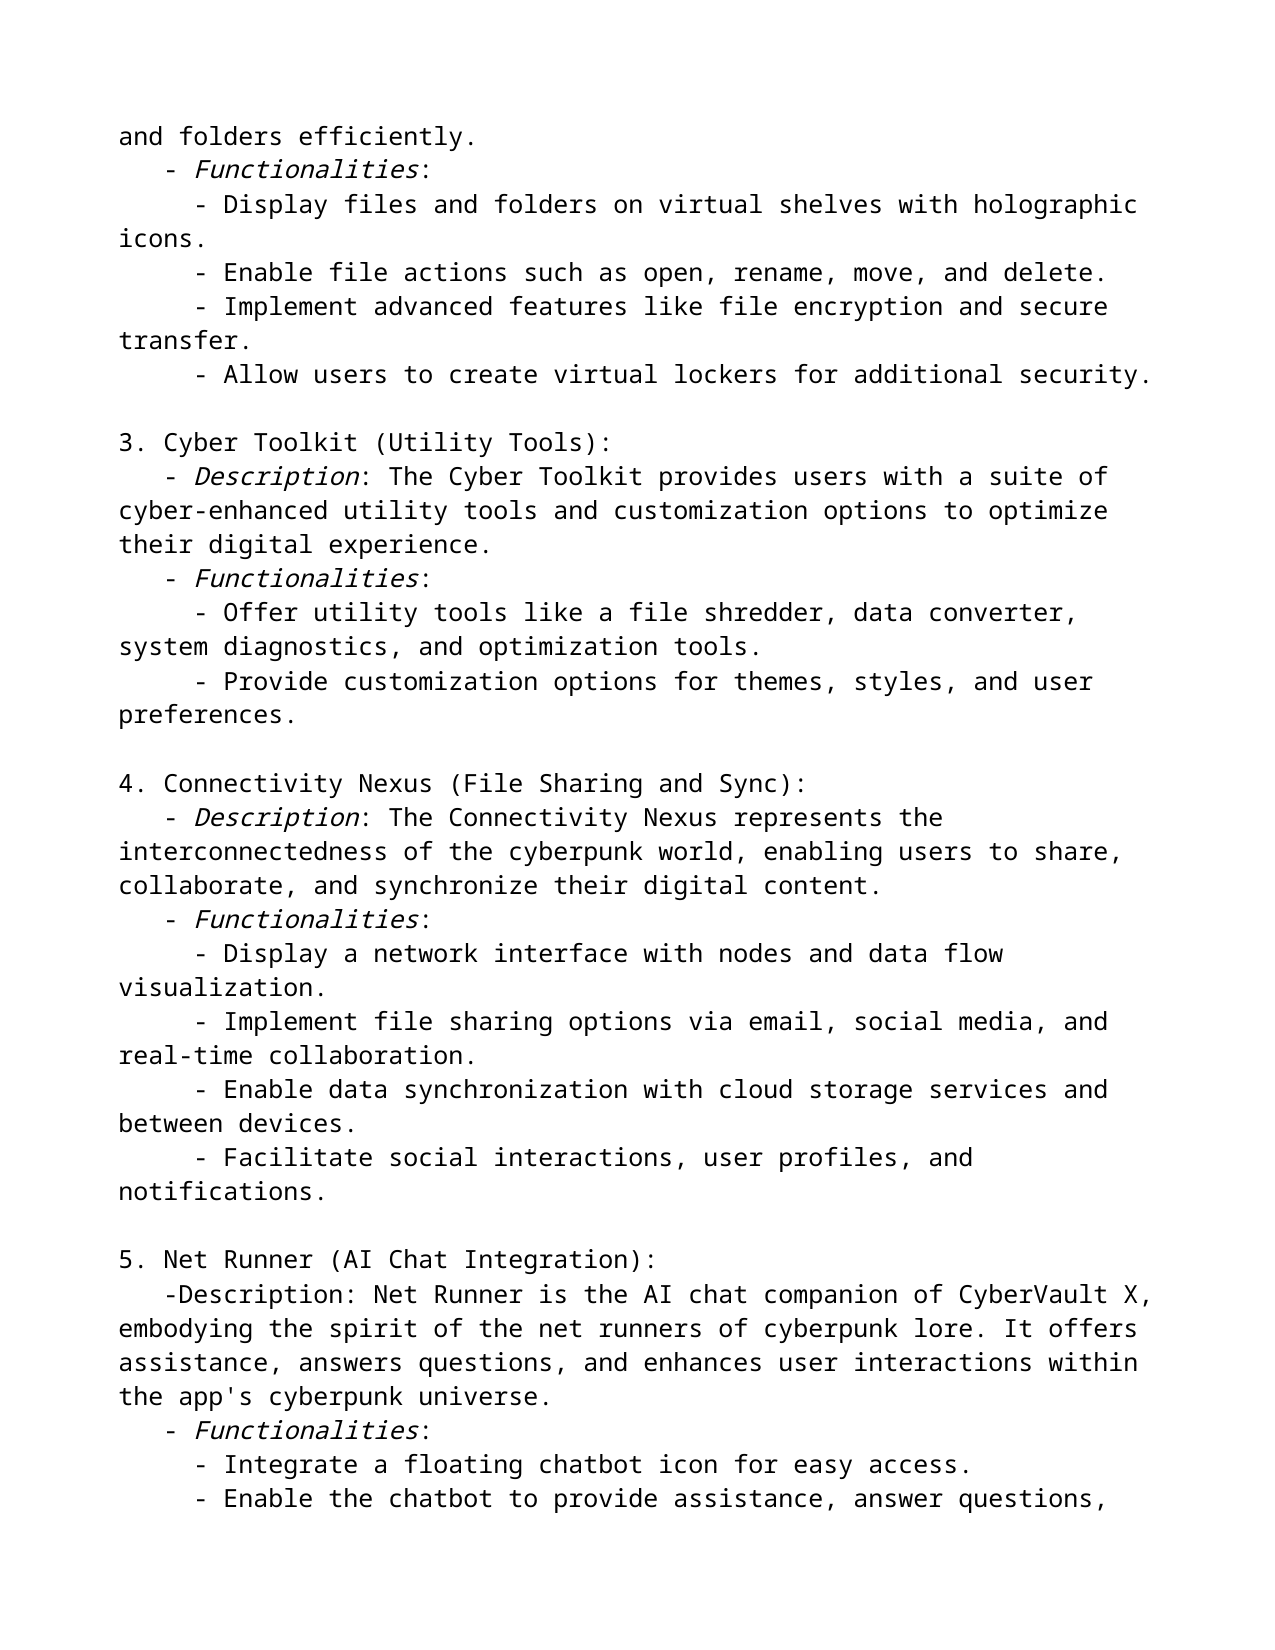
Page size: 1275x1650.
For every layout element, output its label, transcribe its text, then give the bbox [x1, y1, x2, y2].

text and folders efficiently. - Functionalities: - Display files and folders on virtual shelves with holographic icons. - Enable file actions such as open, rename, move, and delete. - Implement advanced features like file encryption and secure transfer. - Allow users to create virtual lockers for additional security. 3. Cyber Toolkit (Utility Tools): - Description: The Cyber Toolkit provides users with a suite of cyber-enhanced utility tools and customization options to optimize their digital experience. - Functionalities: - Offer utility tools like a file shredder, data converter, system diagnostics, and optimization tools. - Provide customization options for themes, styles, and user preferences. 4. Connectivity Nexus (File Sharing and Sync): - Description: The Connectivity Nexus represents the interconnectedness of the cyberpunk world, enabling users to share, collaborate, and synchronize their digital content. - Functionalities: - Display a network interface with nodes and data flow visualization. - Implement file sharing options via email, social media, and real-time collaboration. - Enable data synchronization with cloud storage services and between devices. - Facilitate social interactions, user profiles, and notifications. 5. Net Runner (AI Chat Integration): -Description: Net Runner is the AI chat companion of CyberVault X, embodying the spirit of the net runners of cyberpunk lore. It offers assistance, answers questions, and enhances user interactions within the app's cyberpunk universe. - Functionalities: - Integrate a floating chatbot icon for easy access. - Enable the chatbot to provide assistance, answer questions, [118, 118, 1157, 1515]
